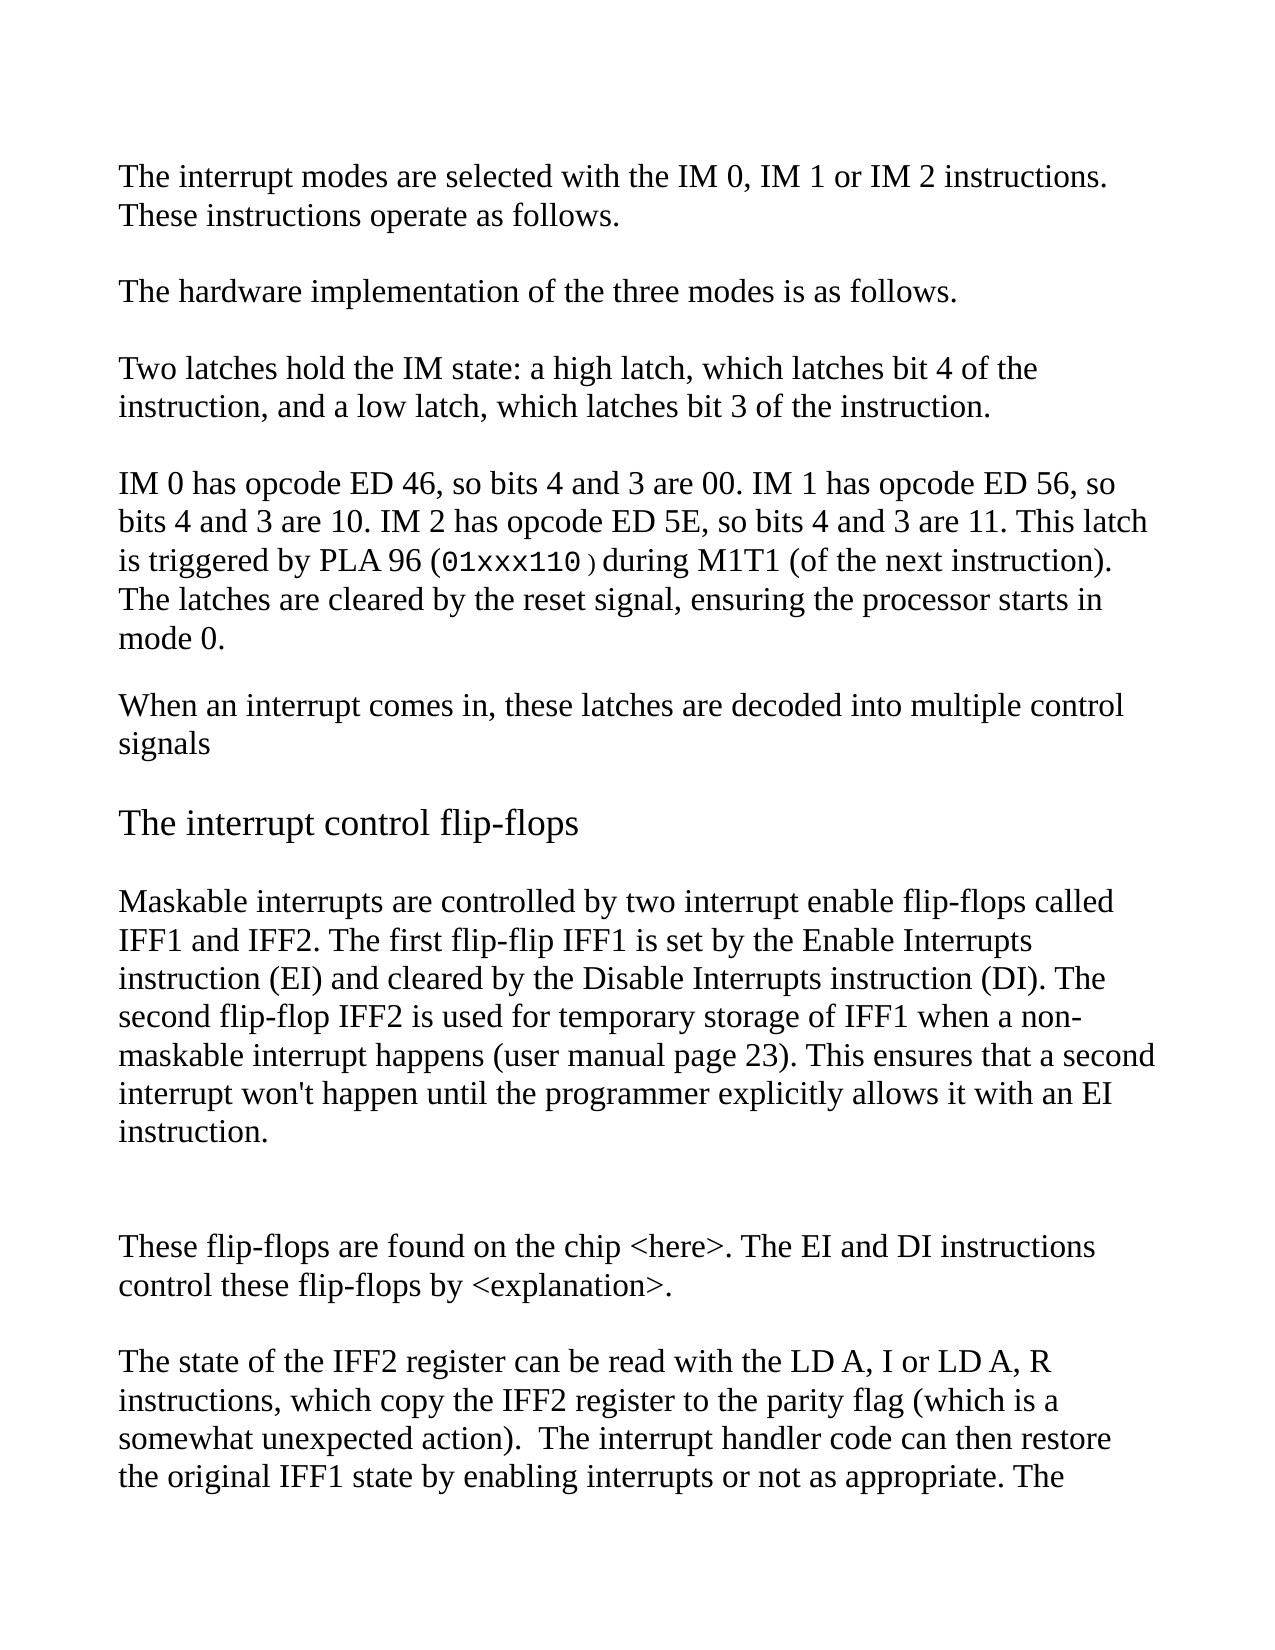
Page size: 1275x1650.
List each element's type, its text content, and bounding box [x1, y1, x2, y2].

text When an interrupt comes in, these latches are decoded into multiple control signals [118, 685, 1157, 762]
text IM 0 has opcode ED 46, so bits 4 and 3 are 00. IM 1 has opcode ED 56, so bits 4 and 3 are 10. IM 2 has opcode ED 5E, so bits 4 and 3 are 11. This latch is triggered by PLA 96 (01xxx110 ) during M1T1 (of the next instruction). The latches are cleared by the reset signal, ensuring the processor starts in mode 0. [118, 463, 1157, 656]
text The interrupt control flip-flops [118, 800, 1157, 843]
text Maskable interrupts are controlled by two interrupt enable flip-flops called IFF1 and IFF2. The first flip-flip IFF1 is set by the Enable Interrupts instruction (EI) and cleared by the Disable Interrupts instruction (DI). The second flip-flop IFF2 is used for temporary storage of IFF1 when a non-maskable interrupt happens (user manual page 23). This ensures that a second interrupt won't happen until the programmer explicitly allows it with an EI instruction. [118, 882, 1157, 1150]
text Two latches hold the IM state: a high latch, which latches bit 4 of the instruction, and a low latch, which latches bit 3 of the instruction. [118, 348, 1157, 425]
text The hardware implementation of the three modes is as follows. [118, 271, 1157, 310]
text The state of the IFF2 register can be read with the LD A, I or LD A, R instructions, which copy the IFF2 register to the parity flag (which is a somewhat unexpected action). The interrupt handler code can then restore the original IFF1 state by enabling interrupts or not as appropriate. The [118, 1342, 1157, 1495]
text These flip-flops are found on the chip <here>. The EI and DI instructions control these flip-flops by <explanation>. [118, 1227, 1157, 1303]
text The interrupt modes are selected with the IM 0, IM 1 or IM 2 instructions. These instructions operate as follows. [118, 156, 1157, 233]
